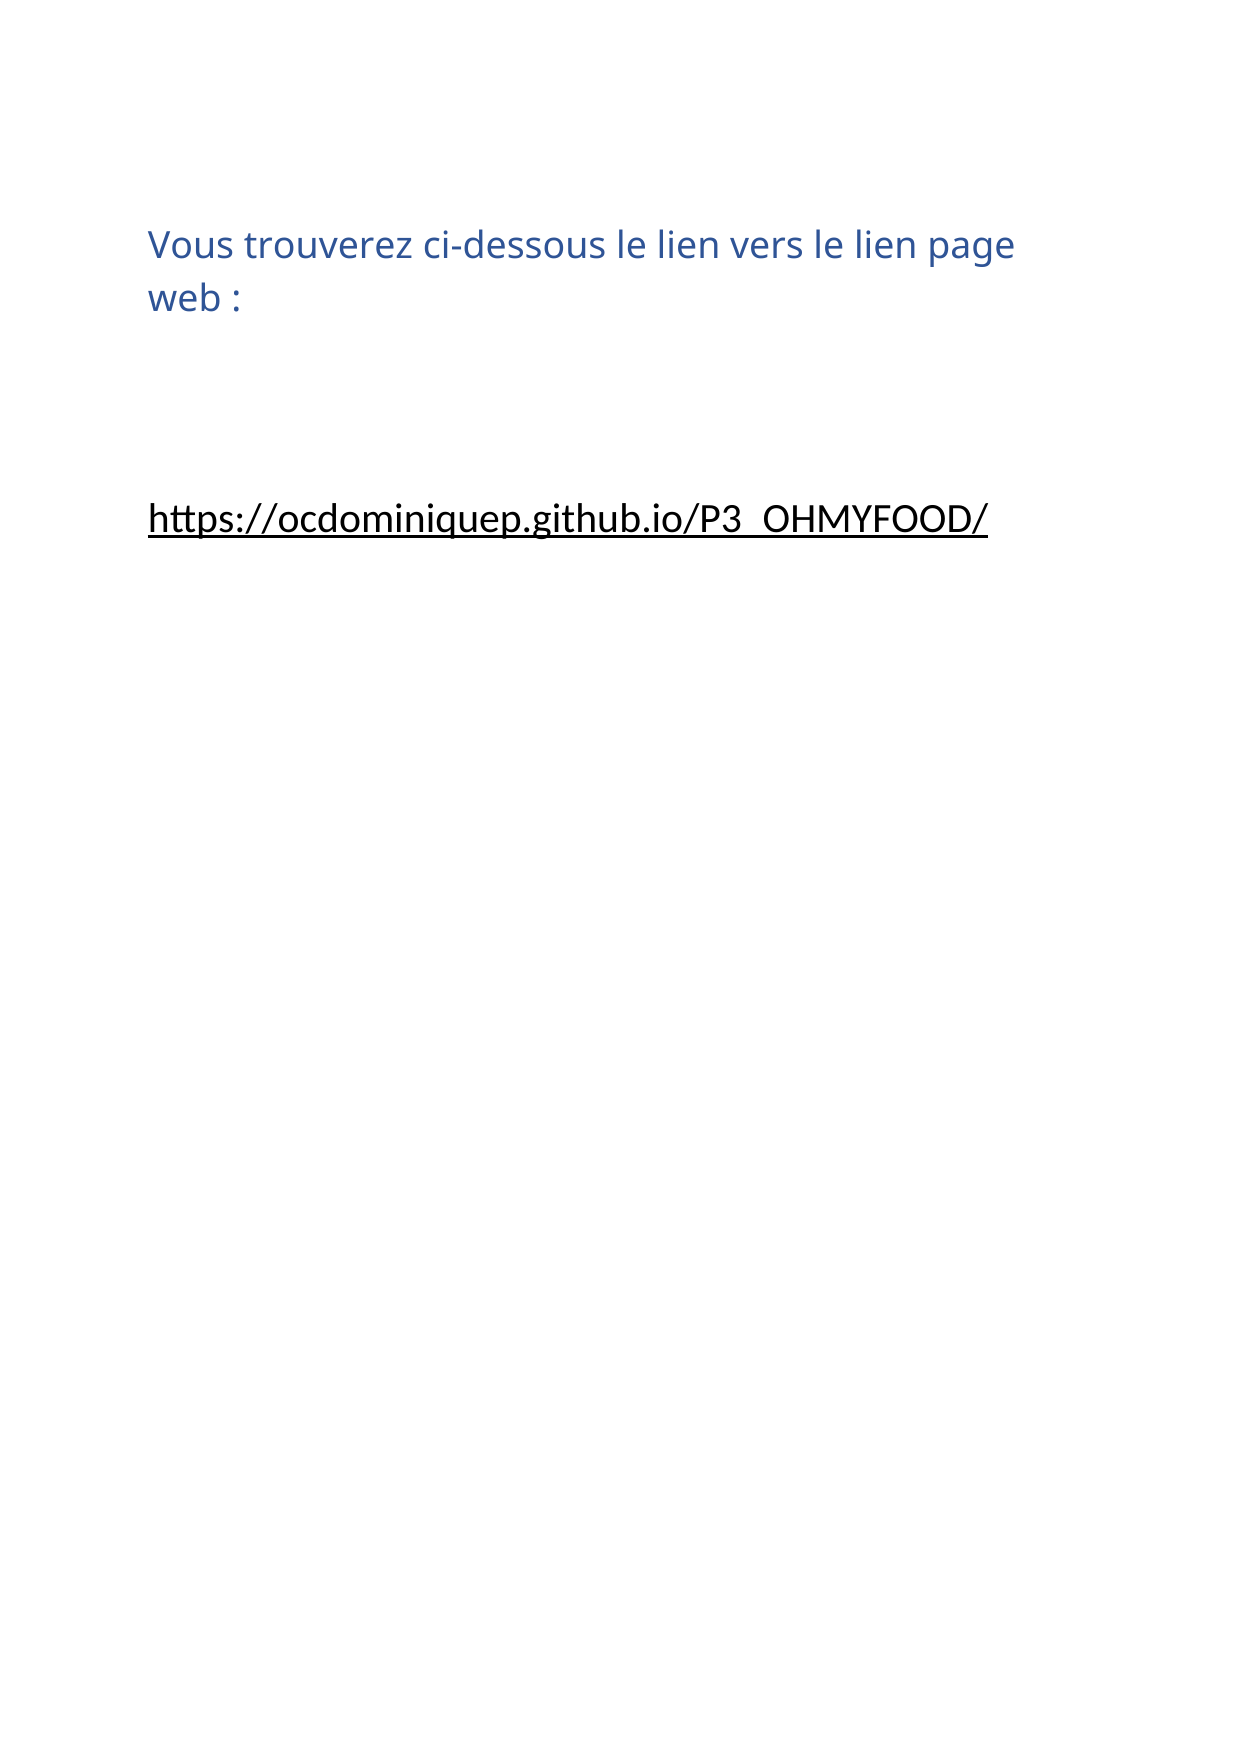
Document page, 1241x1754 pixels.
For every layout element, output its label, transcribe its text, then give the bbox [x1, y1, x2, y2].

subtitle Vous trouverez ci-dessous le lien vers le lien page web : [148, 219, 1093, 323]
text https://ocdominiquep.github.io/P3_OHMYFOOD/ [148, 492, 1093, 543]
